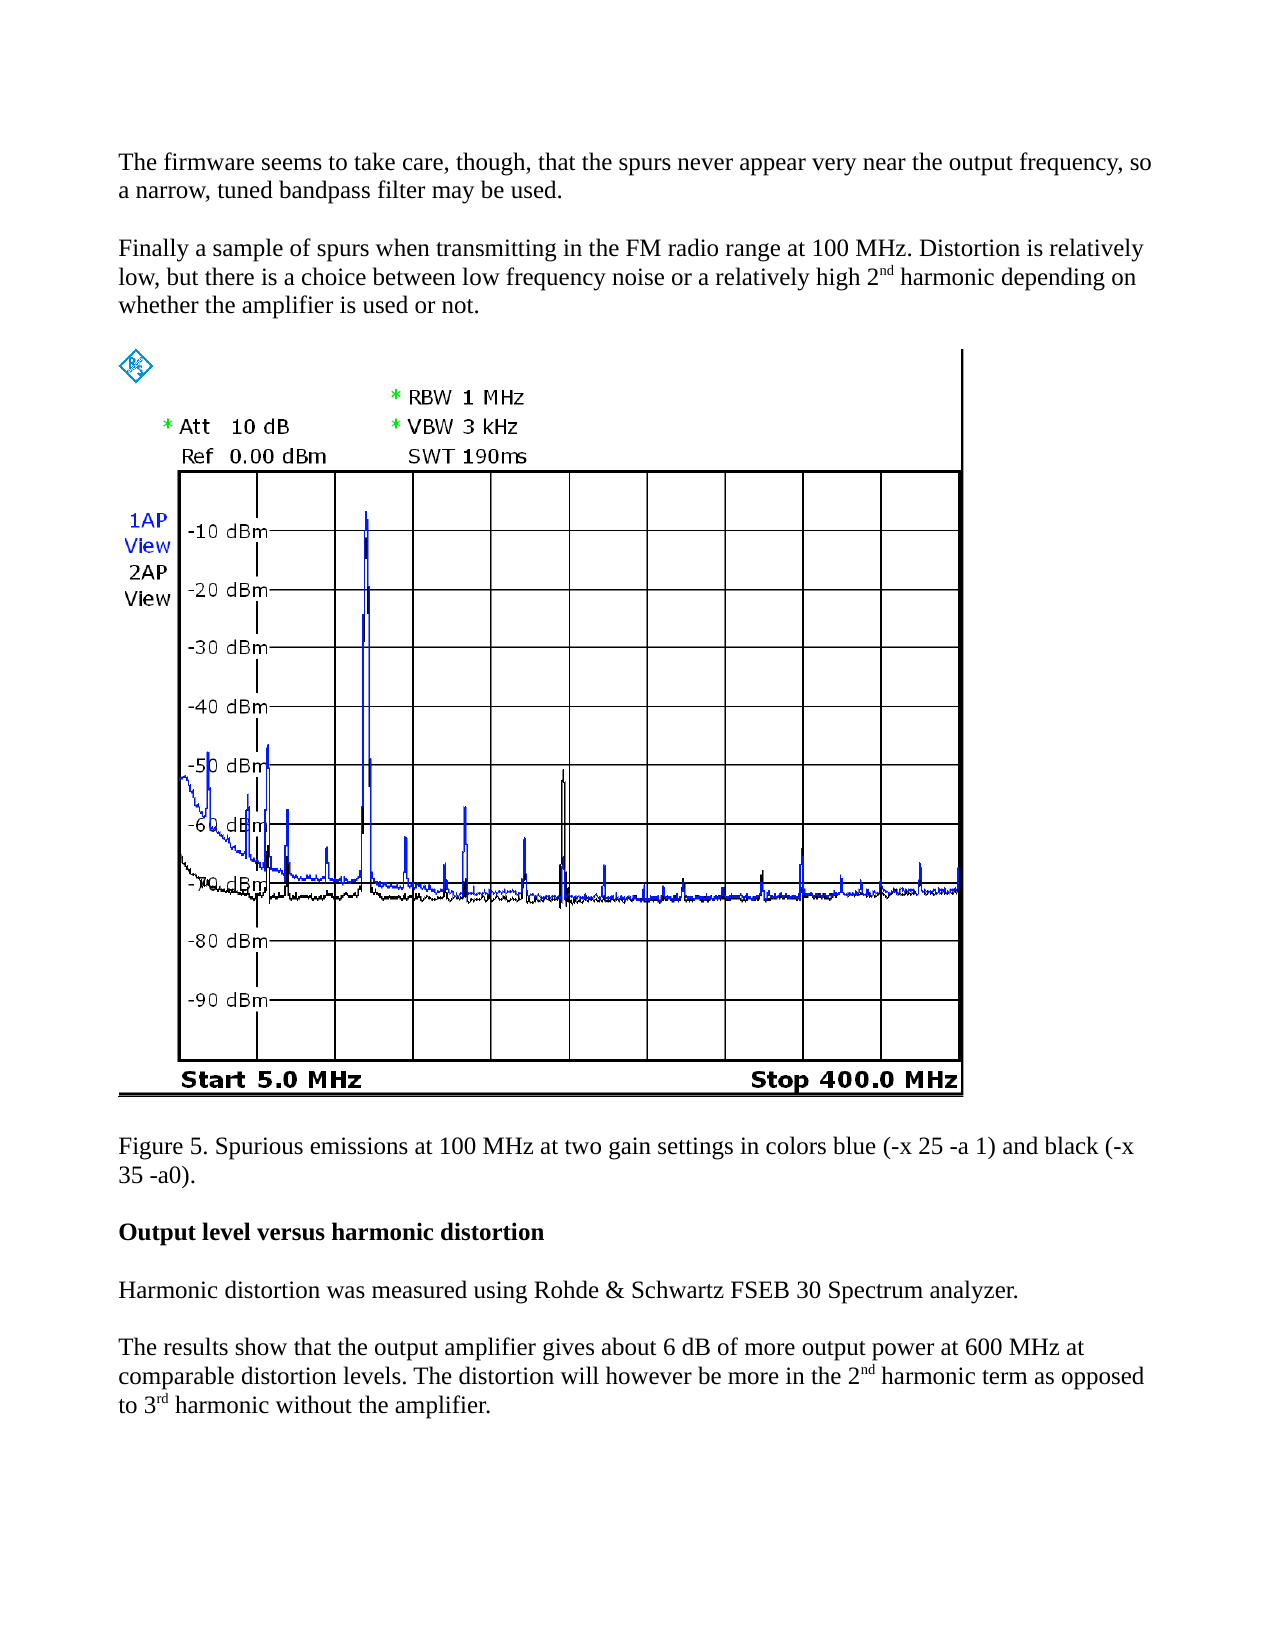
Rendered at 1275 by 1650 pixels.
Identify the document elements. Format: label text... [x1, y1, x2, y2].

picture [118, 348, 964, 1131]
text The results show that the output amplifier gives about 6 dB of more output power at 600 MHz at comparable distortion levels. The distortion will however be more in the 2nd harmonic term as opposed to 3rd harmonic without the amplifier. [118, 1332, 1157, 1418]
text The firmware seems to take care, though, that the spurs never appear very near the output frequency, so a narrow, tuned bandpass filter may be used. [118, 147, 1157, 204]
text Output level versus harmonic distortion [118, 1217, 1157, 1246]
picture [140, 361, 148, 371]
text Figure 5. Spurious emissions at 100 MHz at two gain settings in colors blue (-x 25 -a 1) and black (-x 35 -a0). [118, 1131, 1157, 1188]
text Finally a sample of spurs when transmitting in the FM radio range at 100 MHz. Distortion is relatively low, but there is a choice between low frequency noise or a relatively high 2nd harmonic depending on whether the amplifier is used or not. [118, 233, 1157, 319]
picture [131, 370, 139, 378]
text Harmonic distortion was measured using Rohde & Schwartz FSEB 30 Spectrum analyzer. [118, 1275, 1157, 1303]
picture [118, 348, 134, 364]
